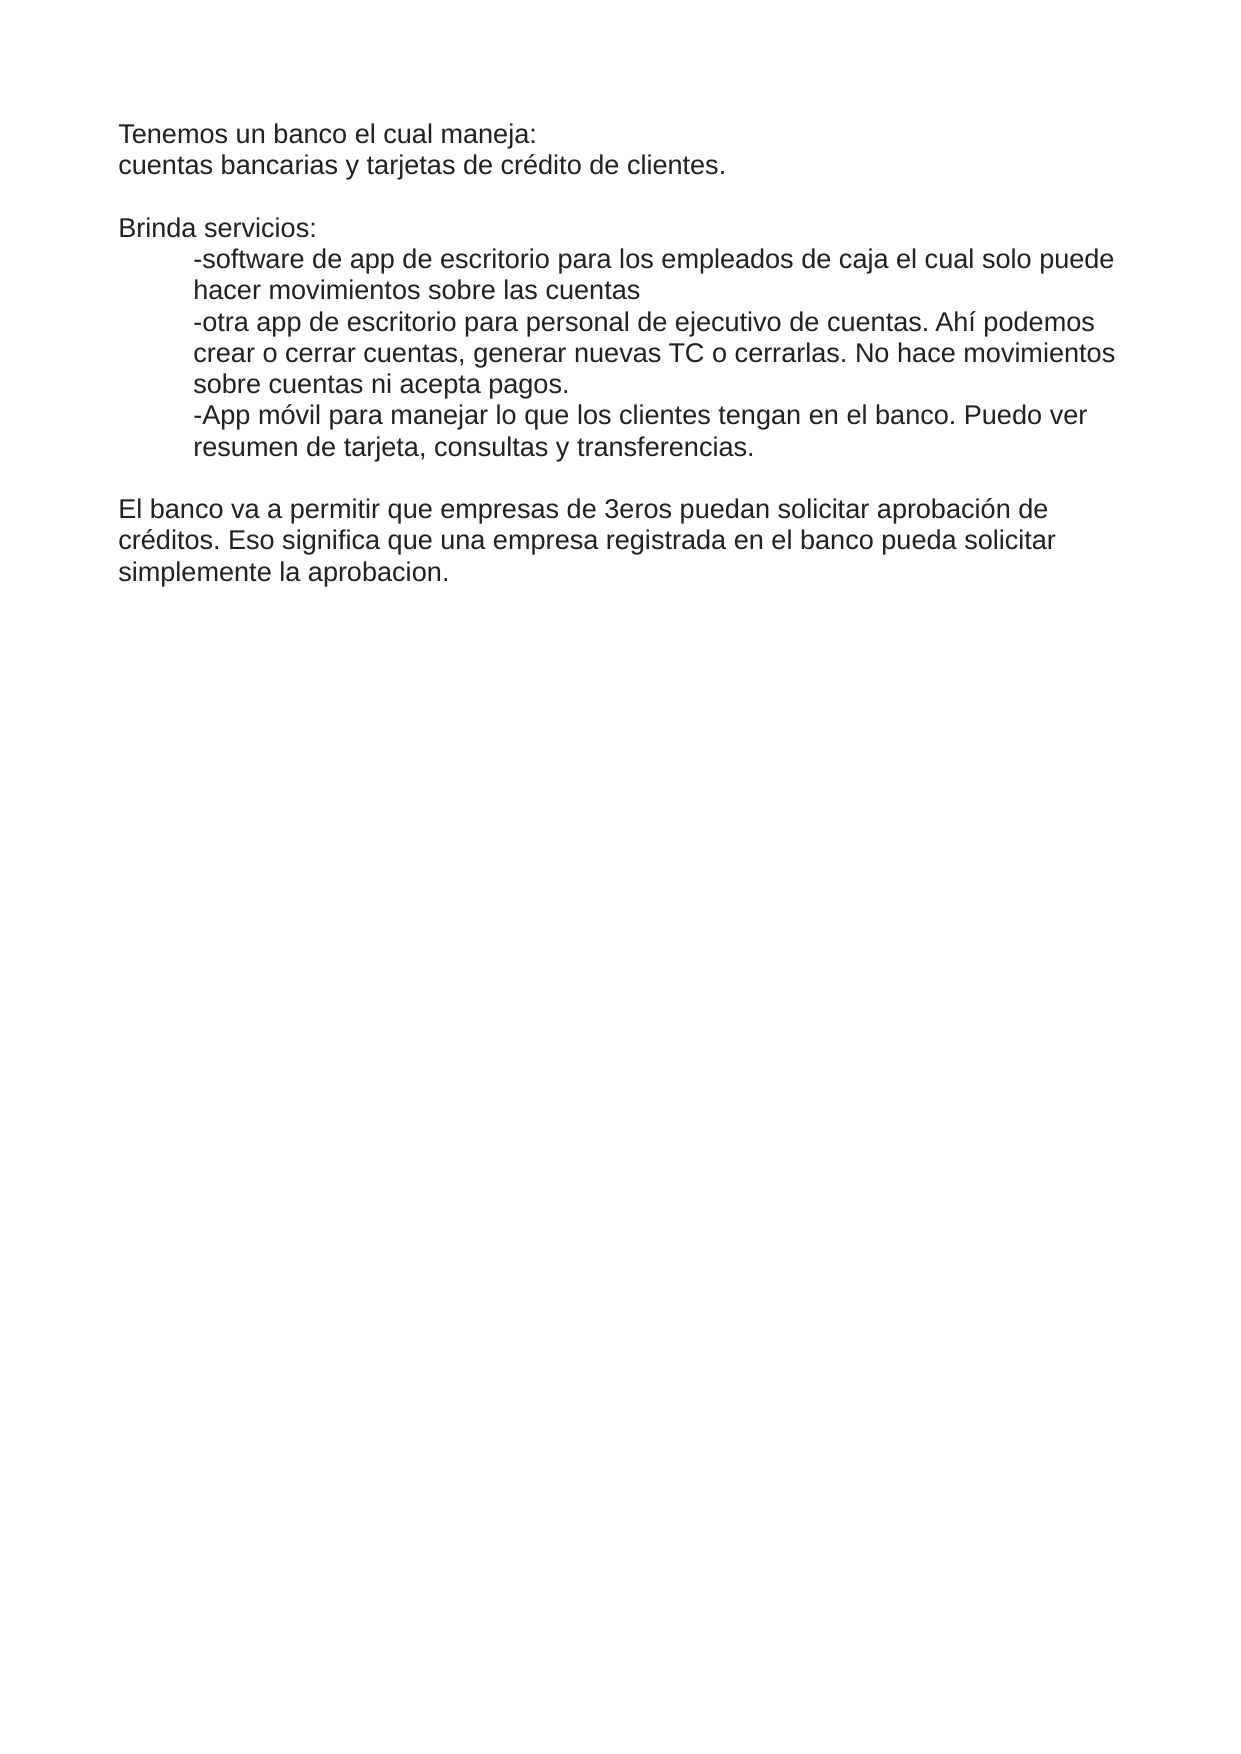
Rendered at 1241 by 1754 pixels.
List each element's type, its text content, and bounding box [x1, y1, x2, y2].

text El banco va a permitir que empresas de 3eros puedan solicitar aprobación de créditos. Eso significa que una empresa registrada en el banco pueda solicitar simplemente la aprobacion. [118, 493, 1122, 587]
text -App móvil para manejar lo que los clientes tengan en el banco. Puedo ver resumen de tarjeta, consultas y transferencias. [193, 399, 1122, 462]
text -software de app de escritorio para los empleados de caja el cual solo puede hacer movimientos sobre las cuentas [193, 243, 1122, 306]
text -otra app de escritorio para personal de ejecutivo de cuentas. Ahí podemos crear o cerrar cuentas, generar nuevas TC o cerrarlas. No hace movimientos sobre cuentas ni acepta pagos. [193, 306, 1122, 399]
text Brinda servicios: [118, 212, 1122, 243]
text cuentas bancarias y tarjetas de crédito de clientes. [118, 149, 1122, 181]
text Tenemos un banco el cual maneja: [118, 118, 1122, 149]
